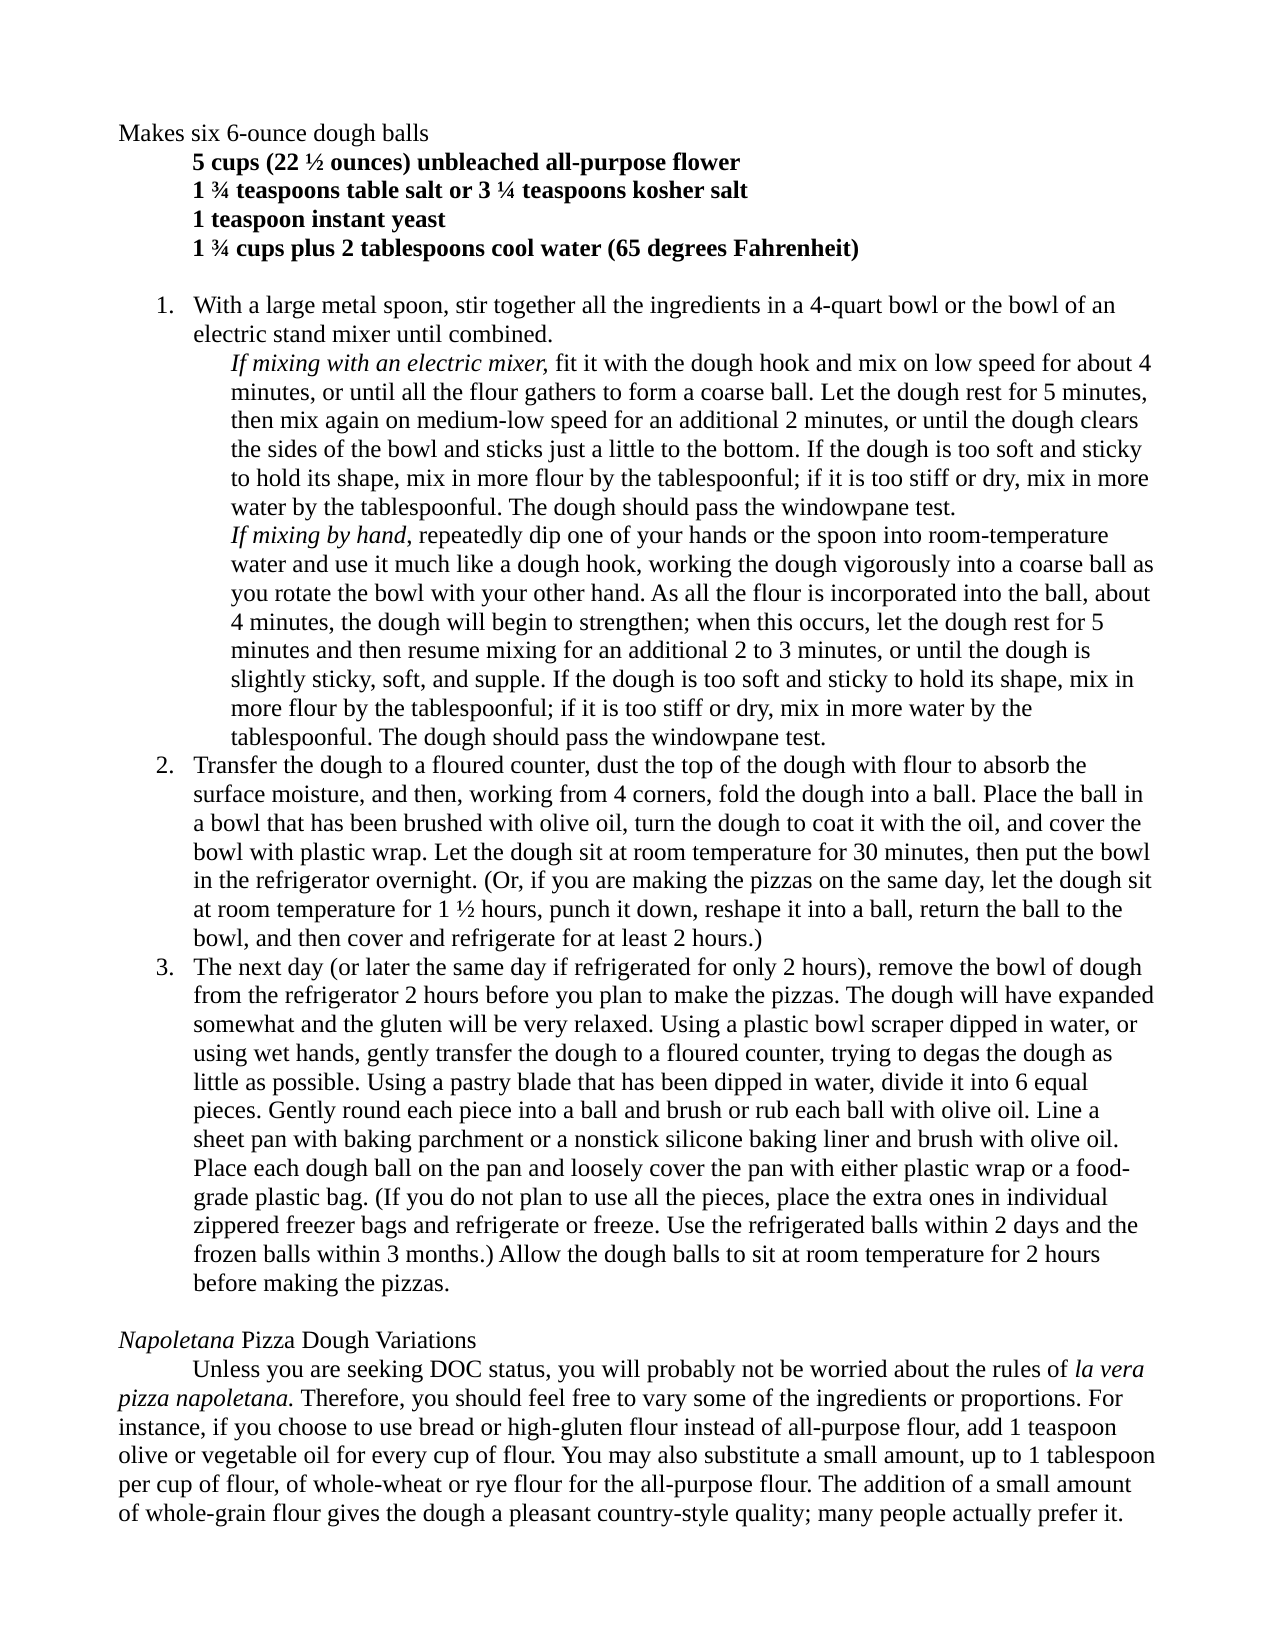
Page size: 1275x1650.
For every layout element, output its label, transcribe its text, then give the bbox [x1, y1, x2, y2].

text 5 cups (22 ½ ounces) unbleached all-purpose flower [118, 147, 1157, 176]
text Napoletana Pizza Dough Variations [118, 1326, 1157, 1354]
list Transfer the dough to a floured counter, dust the top of the dough with flour to absorb the surface moisture, and then, working from 4 corners, fold the dough into a ball. Place the ball in a bowl that has been brushed with olive oil, turn the dough to coat it with the oil, and cover the bowl with plastic wrap. Let the dough sit at room temperature for 30 minutes, then put the bowl in the refrigerator overnight. (Or, if you are making the pizzas on the same day, let the dough sit at room temperature for 1 ½ hours, punch it down, reshape it into a ball, return the ball to the bowl, and then cover and refrigerate for at least 2 hours.) [156, 751, 1157, 952]
list With a large metal spoon, stir together all the ingredients in a 4-quart bowl or the bowl of an electric stand mixer until combined. [156, 291, 1157, 348]
text 1 ¾ teaspoons table salt or 3 ¼ teaspoons kosher salt [118, 176, 1157, 204]
list If mixing with an electric mixer, fit it with the dough hook and mix on low speed for about 4 minutes, or until all the flour gathers to form a coarse ball. Let the dough rest for 5 minutes, then mix again on medium-low speed for an additional 2 minutes, or until the dough clears the sides of the bowl and sticks just a little to the bottom. If the dough is too soft and sticky to hold its shape, mix in more flour by the tablespoonful; if it is too stiff or dry, mix in more water by the tablespoonful. The dough should pass the windowpane test. [193, 348, 1157, 521]
text Makes six 6-ounce dough balls [118, 118, 1157, 147]
text 1 teaspoon instant yeast [118, 204, 1157, 233]
text Unless you are seeking DOC status, you will probably not be worried about the rules of la vera pizza napoletana. Therefore, you should feel free to vary some of the ingredients or proportions. For instance, if you choose to use bread or high-gluten flour instead of all-purpose flour, add 1 teaspoon olive or vegetable oil for every cup of flour. You may also substitute a small amount, up to 1 tablespoon per cup of flour, of whole-wheat or rye flour for the all-purpose flour. The addition of a small amount of whole-grain flour gives the dough a pleasant country-style quality; many people actually prefer it. [118, 1354, 1157, 1527]
text 1 ¾ cups plus 2 tablespoons cool water (65 degrees Fahrenheit) [118, 233, 1157, 262]
list If mixing by hand, repeatedly dip one of your hands or the spoon into room-temperature water and use it much like a dough hook, working the dough vigorously into a coarse ball as you rotate the bowl with your other hand. As all the flour is incorporated into the ball, about 4 minutes, the dough will begin to strengthen; when this occurs, let the dough rest for 5 minutes and then resume mixing for an additional 2 to 3 minutes, or until the dough is slightly sticky, soft, and supple. If the dough is too soft and sticky to hold its shape, mix in more flour by the tablespoonful; if it is too stiff or dry, mix in more water by the tablespoonful. The dough should pass the windowpane test. [193, 521, 1157, 751]
list The next day (or later the same day if refrigerated for only 2 hours), remove the bowl of dough from the refrigerator 2 hours before you plan to make the pizzas. The dough will have expanded somewhat and the gluten will be very relaxed. Using a plastic bowl scraper dipped in water, or using wet hands, gently transfer the dough to a floured counter, trying to degas the dough as little as possible. Using a pastry blade that has been dipped in water, divide it into 6 equal pieces. Gently round each piece into a ball and brush or rub each ball with olive oil. Line a sheet pan with baking parchment or a nonstick silicone baking liner and brush with olive oil. Place each dough ball on the pan and loosely cover the pan with either plastic wrap or a food-grade plastic bag. (If you do not plan to use all the pieces, place the extra ones in individual zippered freezer bags and refrigerate or freeze. Use the refrigerated balls within 2 days and the frozen balls within 3 months.) Allow the dough balls to sit at room temperature for 2 hours before making the pizzas. [156, 952, 1157, 1297]
